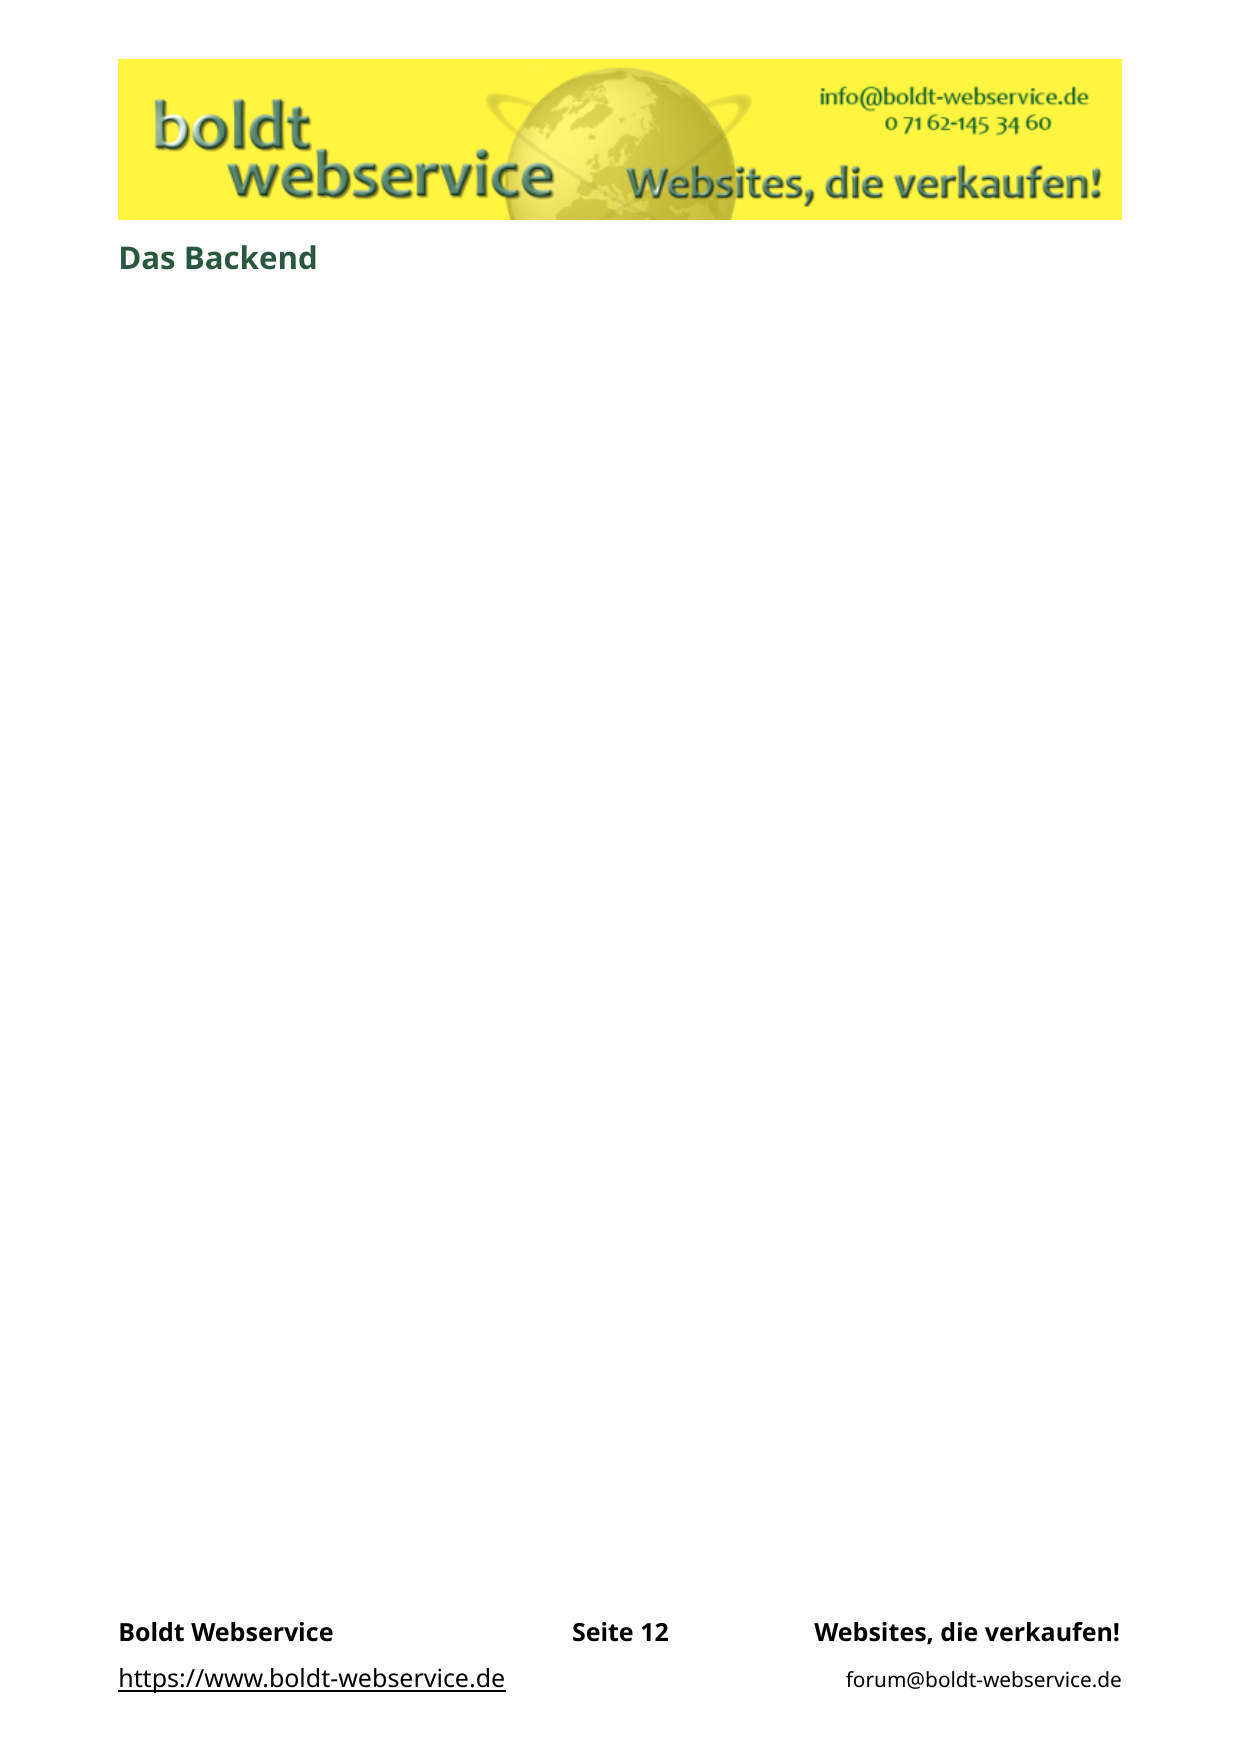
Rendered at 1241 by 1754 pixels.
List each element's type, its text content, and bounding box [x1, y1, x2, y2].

subtitle Das Backend [118, 236, 1122, 279]
picture [118, 59, 1123, 220]
